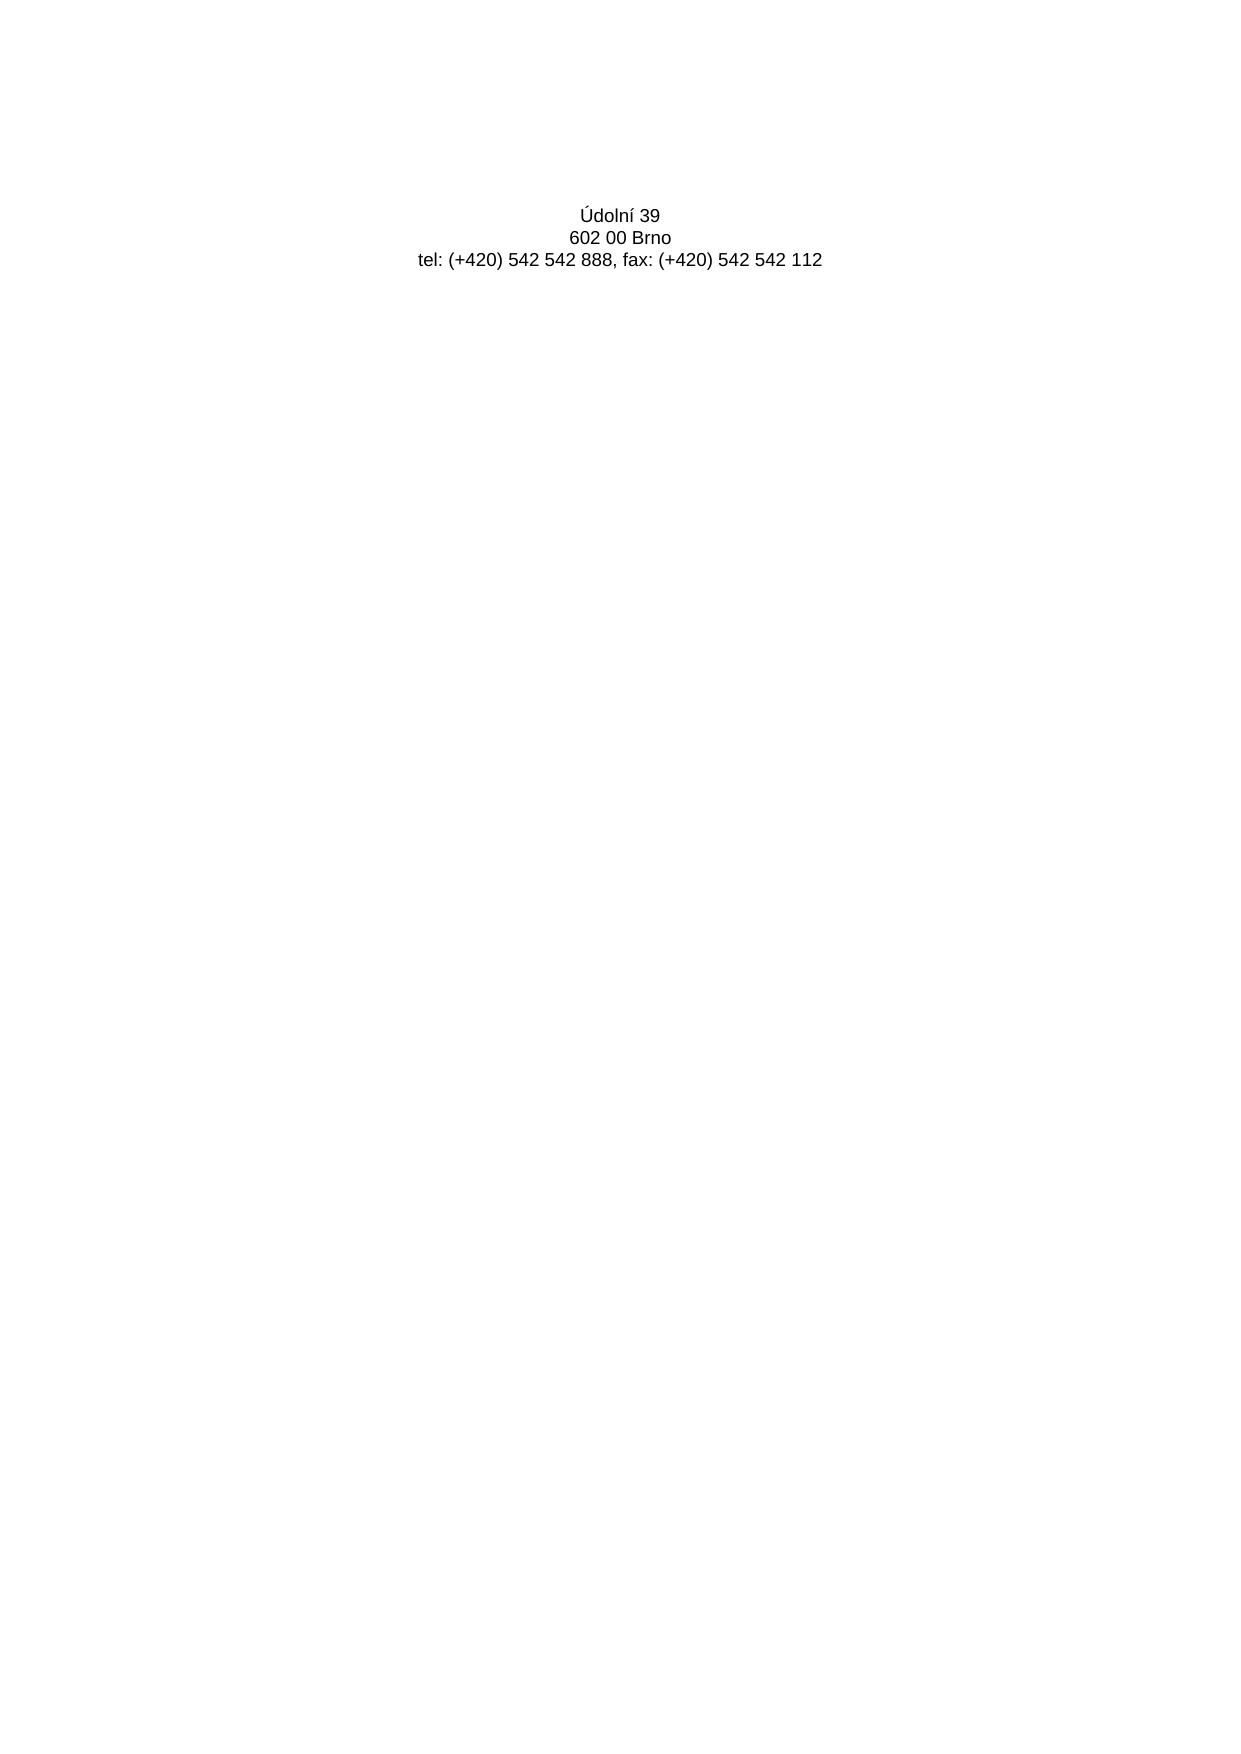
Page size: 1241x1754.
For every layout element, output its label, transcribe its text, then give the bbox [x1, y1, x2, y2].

text Údolní 39 [148, 205, 1092, 227]
text 602 00 Brno [148, 227, 1092, 248]
text tel: (+420) 542 542 888, fax: (+420) 542 542 112 [148, 248, 1092, 270]
